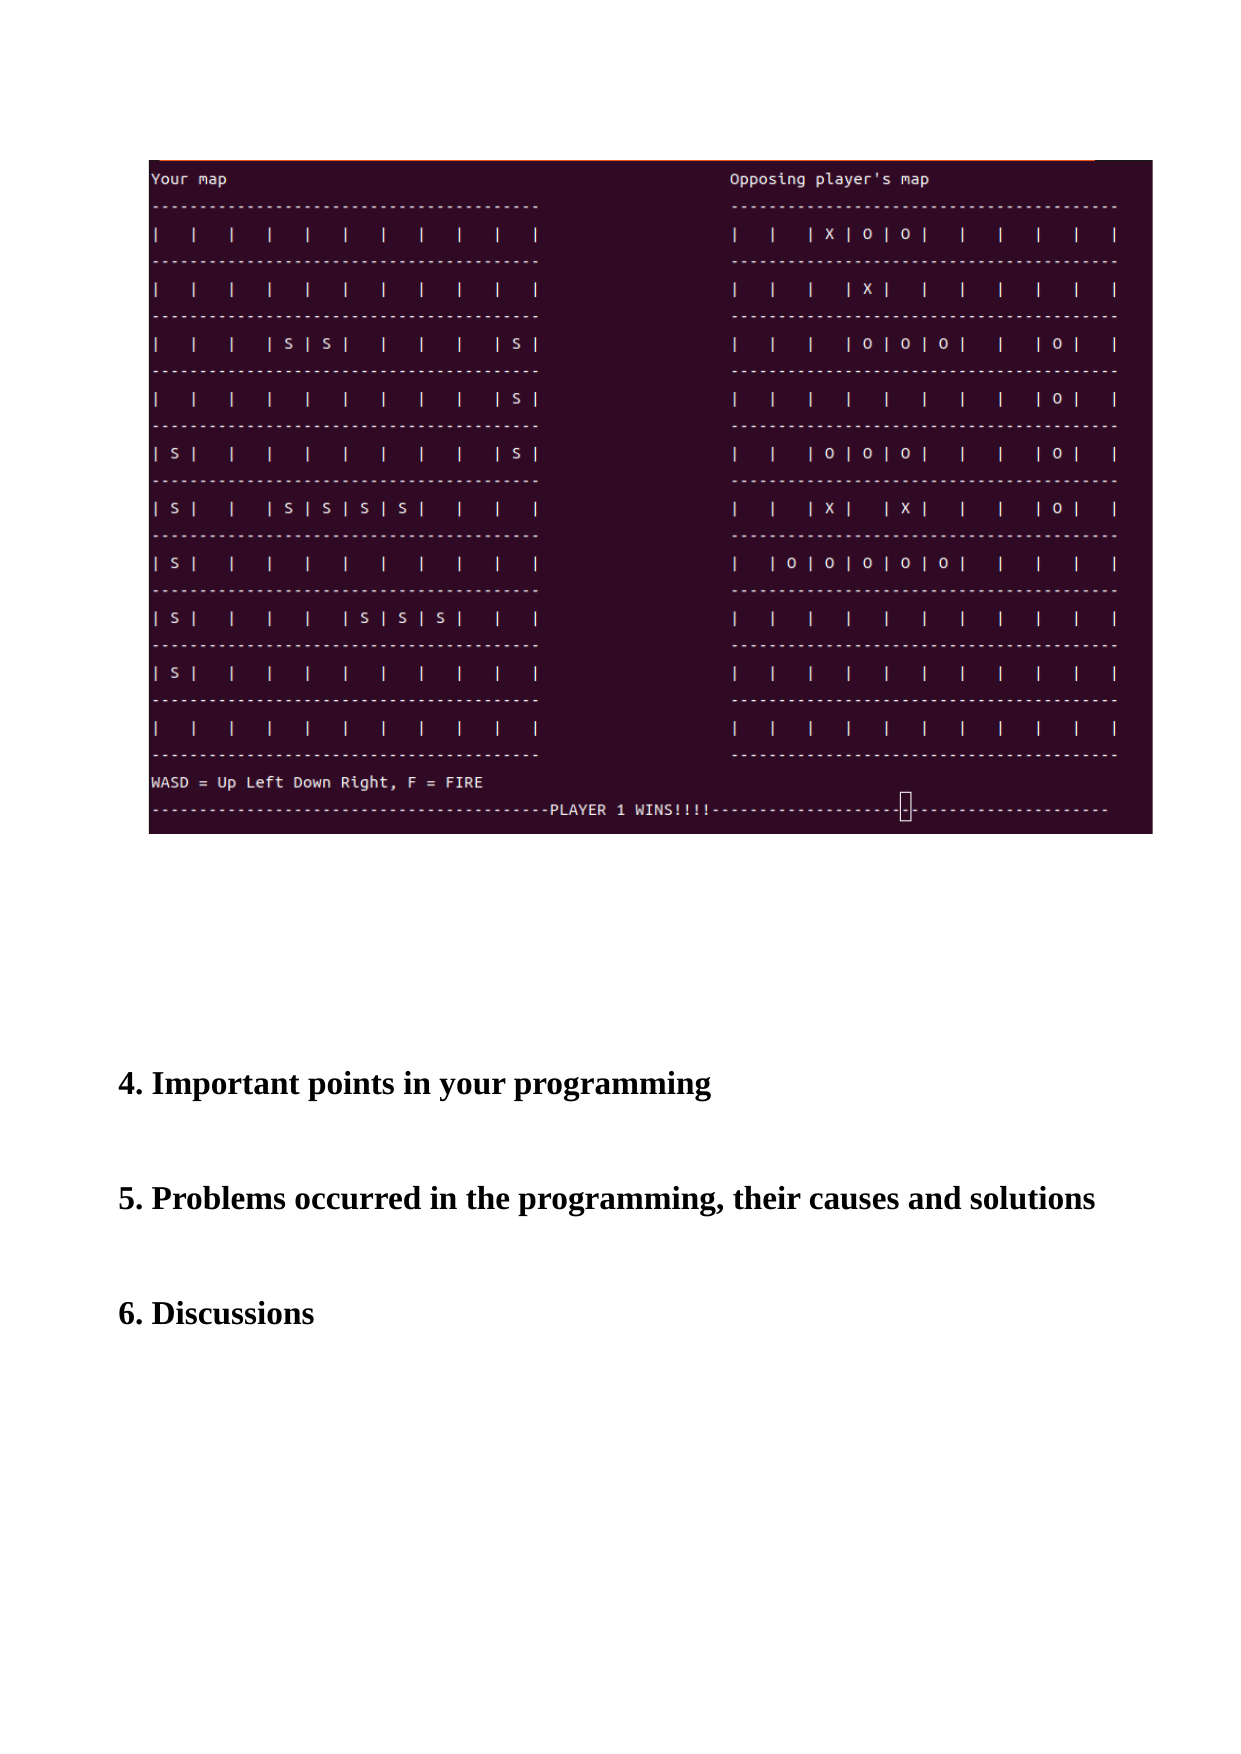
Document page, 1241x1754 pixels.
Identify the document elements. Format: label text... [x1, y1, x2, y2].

text 4. Important points in your programming [118, 1063, 1122, 1102]
text 5. Problems occurred in the programming, their causes and solutions [118, 1178, 1122, 1217]
text 6. Discussions [118, 1293, 1122, 1332]
picture [148, 160, 1153, 834]
